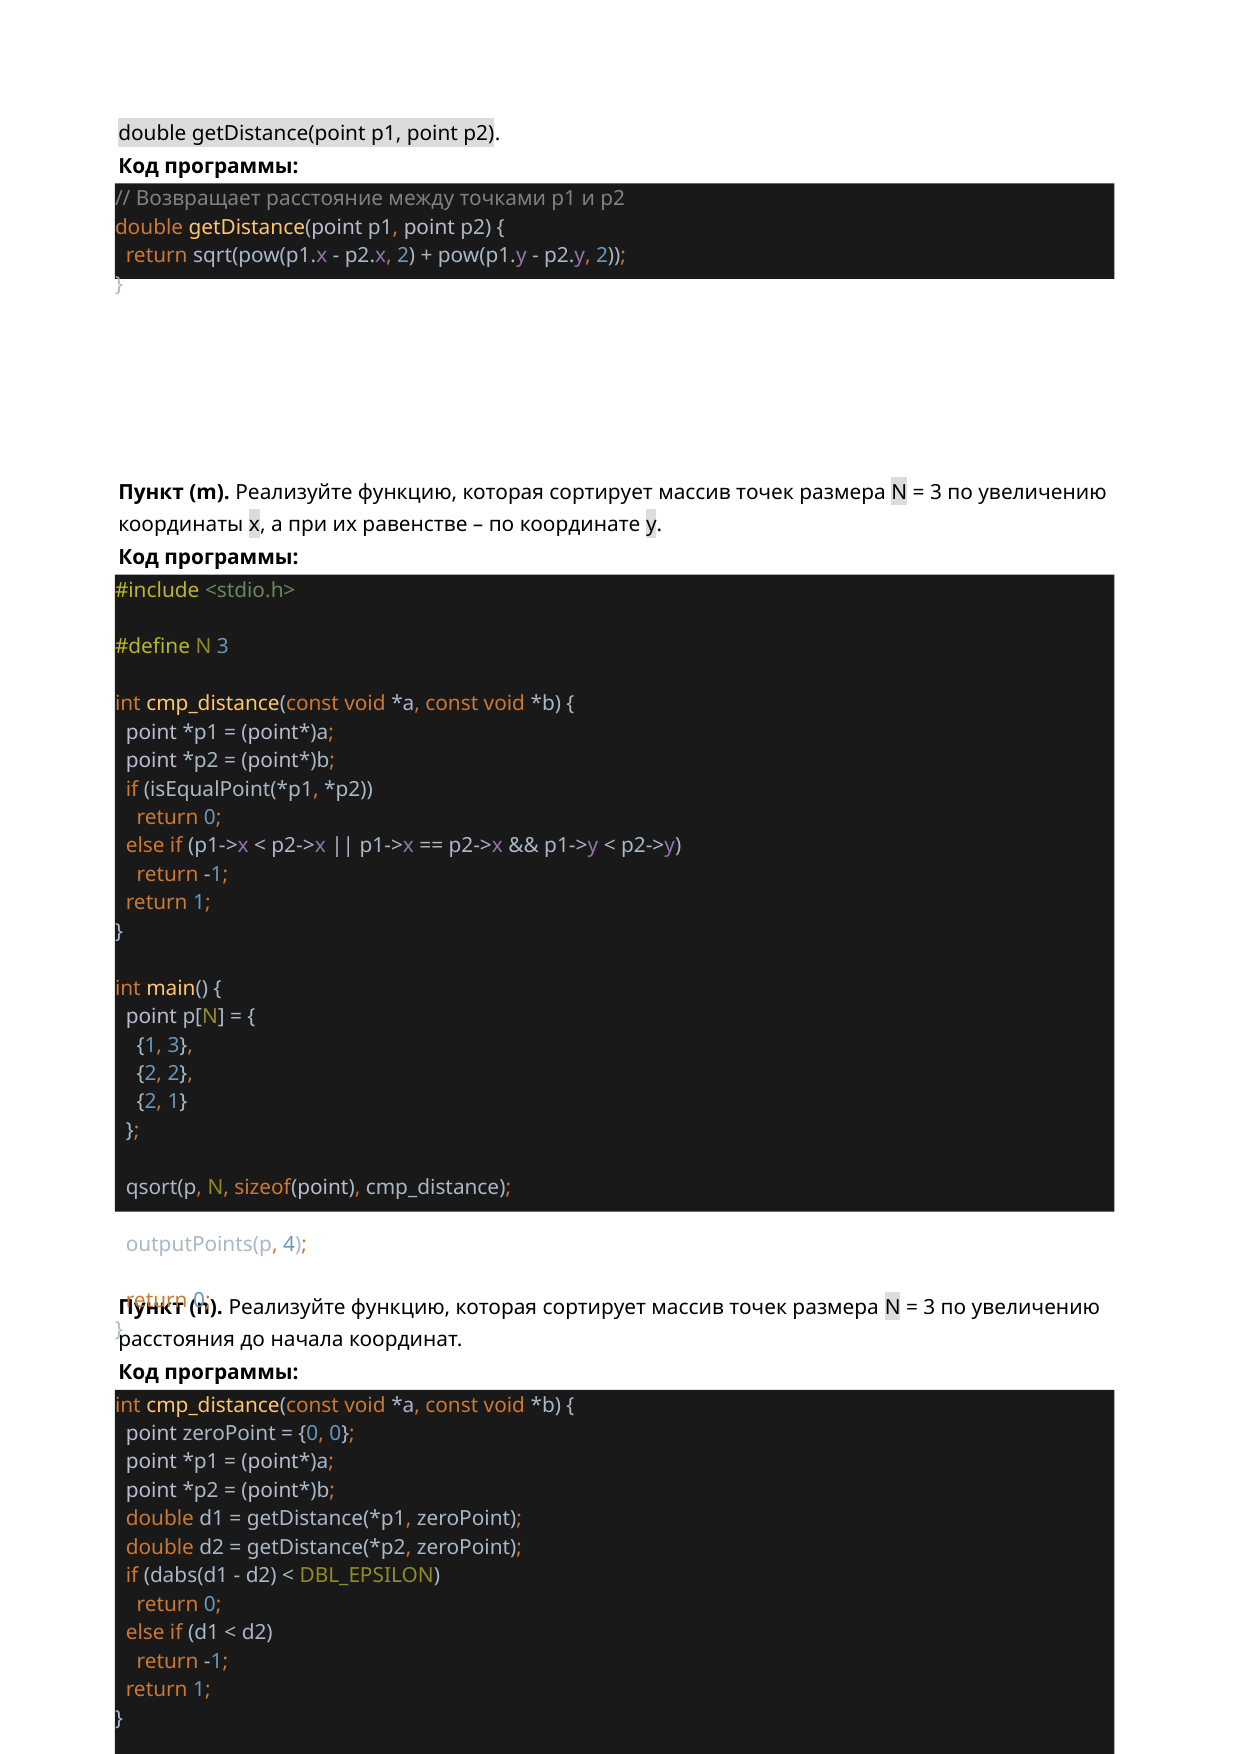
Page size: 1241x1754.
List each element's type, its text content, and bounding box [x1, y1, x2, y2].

text double getDistance(point p1, point p2). [118, 118, 1122, 147]
text Код программы: [118, 151, 1122, 179]
text Код программы: [118, 1357, 1122, 1386]
text Код программы: [118, 542, 1122, 570]
text Пункт (m). Реализуйте функцию, которая сортирует массив точек размера N = 3 по увеличению координаты x, а при их равенстве – по координате y. [118, 477, 1122, 538]
text Пункт (n). Реализуйте функцию, которая сортирует массив точек размера N = 3 по увеличению расстояния до начала координат. [118, 1292, 1122, 1353]
